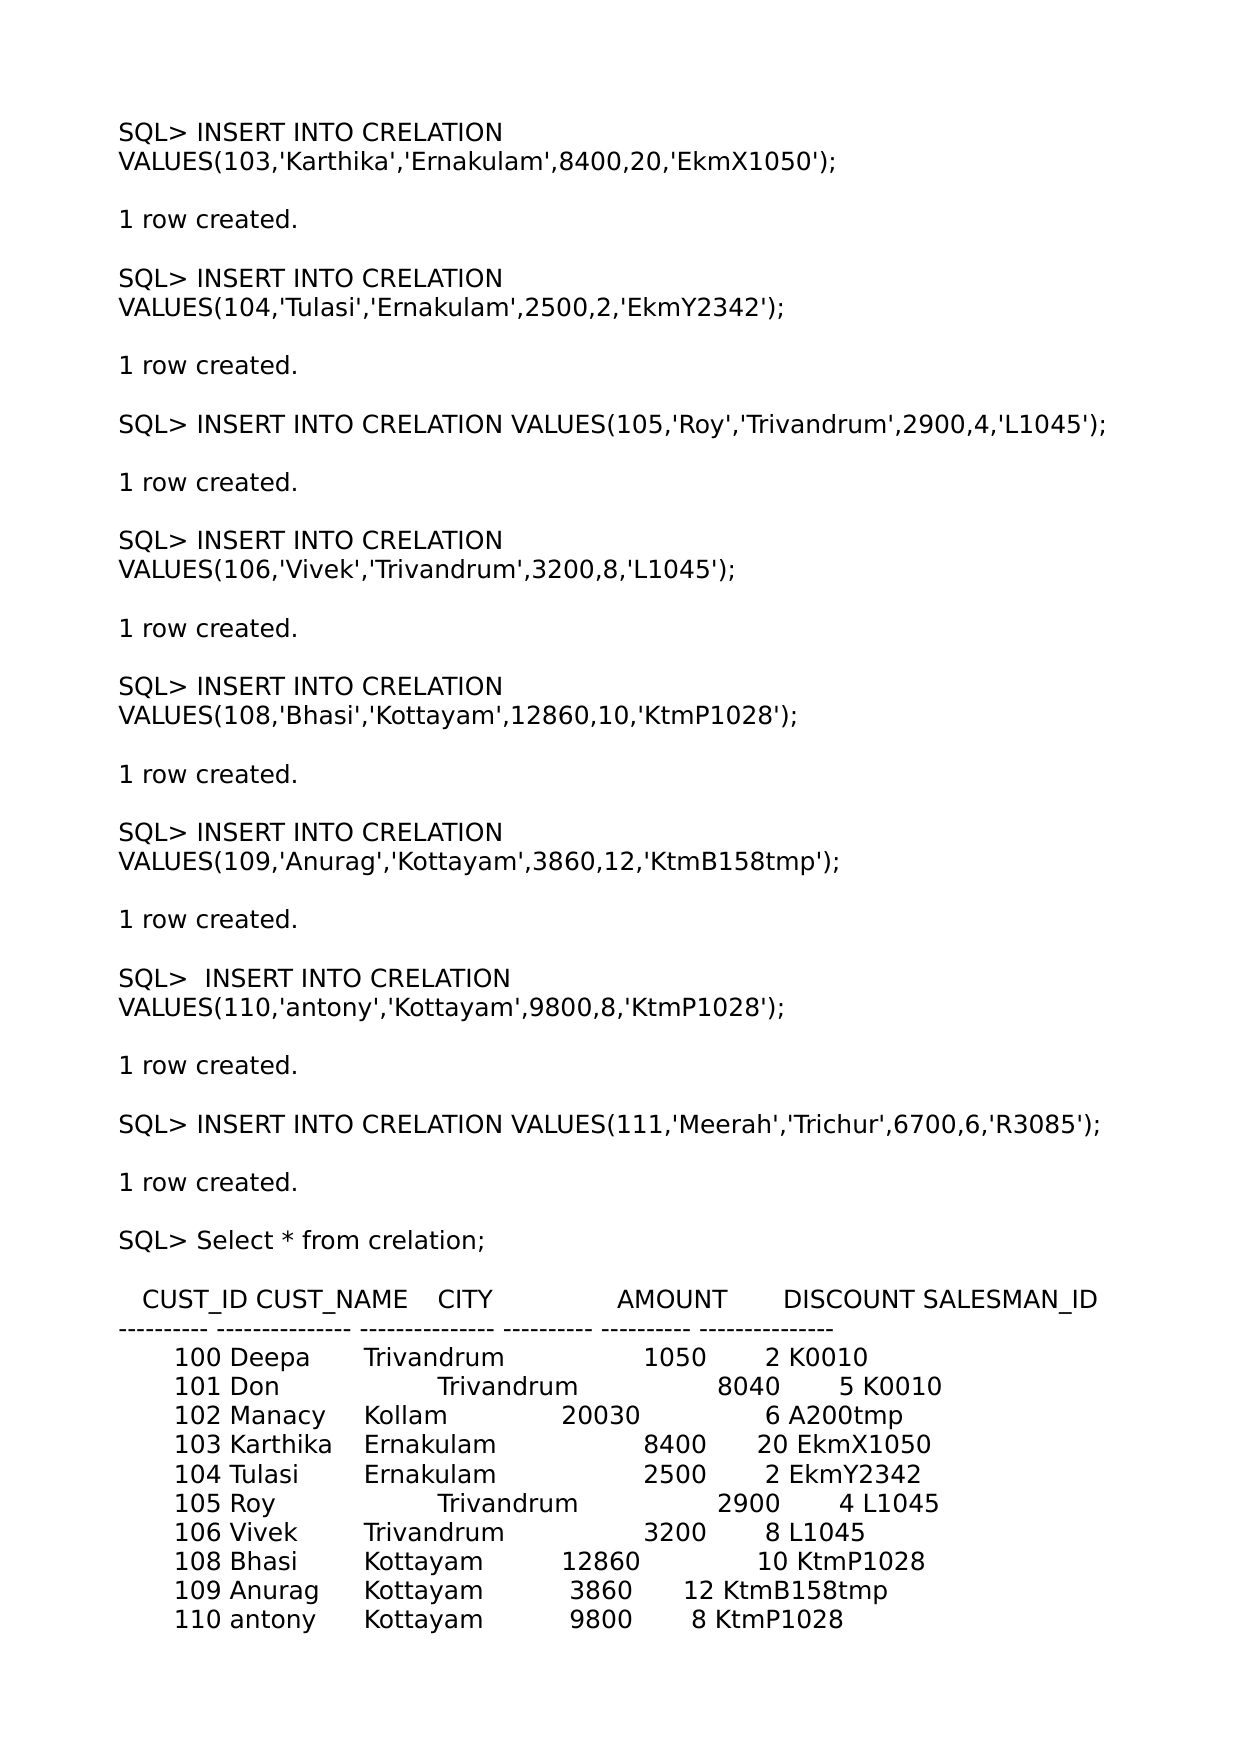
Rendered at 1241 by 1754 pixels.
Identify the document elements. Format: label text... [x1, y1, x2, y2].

text 1 row created. [118, 468, 1122, 497]
text 109 Anurag Kottayam 3860 12 KtmB158tmp [118, 1576, 1122, 1606]
text 102 Manacy Kollam 20030 6 A200tmp [118, 1401, 1122, 1431]
text SQL> INSERT INTO CRELATION VALUES(106,'Vivek','Trivandrum',3200,8,'L1045'); [118, 526, 1122, 585]
text 1 row created. [118, 351, 1122, 381]
text 104 Tulasi Ernakulam 2500 2 EkmY2342 [118, 1460, 1122, 1489]
text ---------- --------------- --------------- ---------- ---------- --------------- [118, 1314, 1122, 1343]
text 105 Roy Trivandrum 2900 4 L1045 [118, 1489, 1122, 1518]
text SQL> INSERT INTO CRELATION VALUES(110,'antony','Kottayam',9800,8,'KtmP1028'); [118, 964, 1122, 1022]
text SQL> INSERT INTO CRELATION VALUES(103,'Karthika','Ernakulam',8400,20,'EkmX1050'); [118, 118, 1122, 176]
text 101 Don Trivandrum 8040 5 K0010 [118, 1372, 1122, 1401]
text 1 row created. [118, 206, 1122, 235]
text 1 row created. [118, 614, 1122, 643]
text 1 row created. [118, 760, 1122, 789]
text 110 antony Kottayam 9800 8 KtmP1028 [118, 1606, 1122, 1635]
text SQL> INSERT INTO CRELATION VALUES(105,'Roy','Trivandrum',2900,4,'L1045'); [118, 410, 1122, 439]
text 1 row created. [118, 1051, 1122, 1081]
text 103 Karthika Ernakulam 8400 20 EkmX1050 [118, 1431, 1122, 1460]
text 1 row created. [118, 906, 1122, 935]
text SQL> INSERT INTO CRELATION VALUES(109,'Anurag','Kottayam',3860,12,'KtmB158tmp'); [118, 818, 1122, 876]
text SQL> Select * from crelation; [118, 1226, 1122, 1256]
text 1 row created. [118, 1168, 1122, 1197]
text SQL> INSERT INTO CRELATION VALUES(104,'Tulasi','Ernakulam',2500,2,'EkmY2342'); [118, 264, 1122, 322]
text SQL> INSERT INTO CRELATION VALUES(111,'Meerah','Trichur',6700,6,'R3085'); [118, 1110, 1122, 1139]
text 106 Vivek Trivandrum 3200 8 L1045 [118, 1518, 1122, 1547]
text CUST_ID CUST_NAME CITY AMOUNT DISCOUNT SALESMAN_ID [118, 1285, 1122, 1314]
text 108 Bhasi Kottayam 12860 10 KtmP1028 [118, 1547, 1122, 1576]
text SQL> INSERT INTO CRELATION VALUES(108,'Bhasi','Kottayam',12860,10,'KtmP1028'); [118, 672, 1122, 731]
text 100 Deepa Trivandrum 1050 2 K0010 [118, 1343, 1122, 1372]
